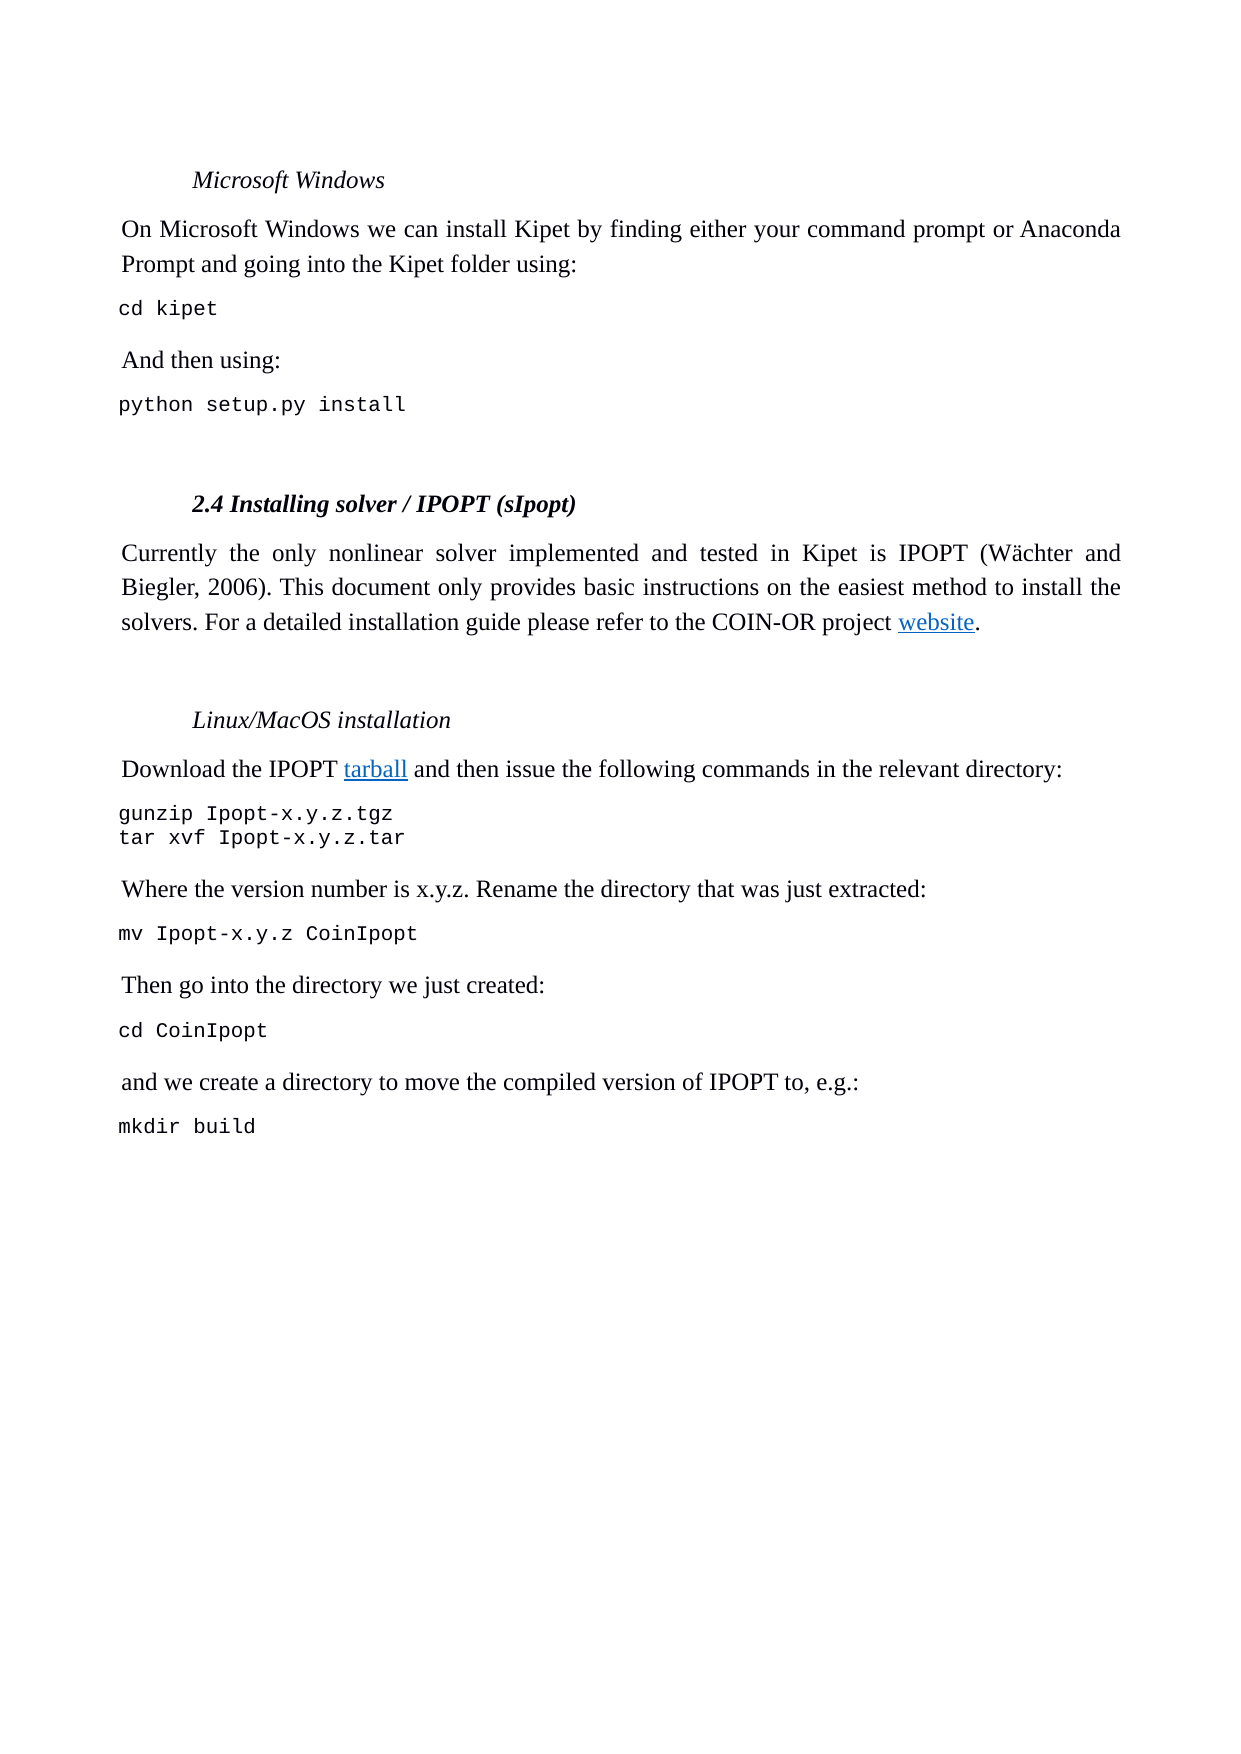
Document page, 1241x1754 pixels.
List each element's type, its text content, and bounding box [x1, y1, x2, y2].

text cd kipet [118, 298, 1116, 322]
text Microsoft Windows [121, 165, 1122, 194]
text mkdir build [118, 1116, 1116, 1139]
text Currently the only nonlinear solver implemented and tested in Kipet is IPOPT (Wächter and Biegler, 2006). This document only provides basic instructions on the easiest method to install the solvers. For a detailed installation guide please refer to the COIN-OR project website. [121, 538, 1122, 636]
text 2.4 Installing solver / IPOPT (sIpopt) [121, 489, 1122, 518]
text and we create a directory to move the compiled version of IPOPT to, e.g.: [121, 1067, 1122, 1096]
text Download the IPOPT tarball and then issue the following commands in the relevant directory: [121, 754, 1122, 783]
text Where the version number is x.y.z. Rename the directory that was just extracted: [121, 874, 1122, 903]
text And then using: [121, 345, 1122, 374]
text python setup.py install [118, 394, 1116, 418]
text cd CoinIpopt [118, 1019, 1116, 1043]
text On Microsoft Windows we can install Kipet by finding either your command prompt or Anaconda Prompt and going into the Kipet folder using: [121, 214, 1122, 278]
text Linux/MacOS installation [121, 705, 1122, 734]
text gunzip Ipopt-x.y.z.tgz [118, 803, 1116, 827]
text mv Ipopt-x.y.z CoinIpopt [118, 923, 1116, 947]
text tar xvf Ipopt-x.y.z.tar [118, 827, 1116, 851]
text Then go into the directory we just created: [121, 971, 1122, 999]
